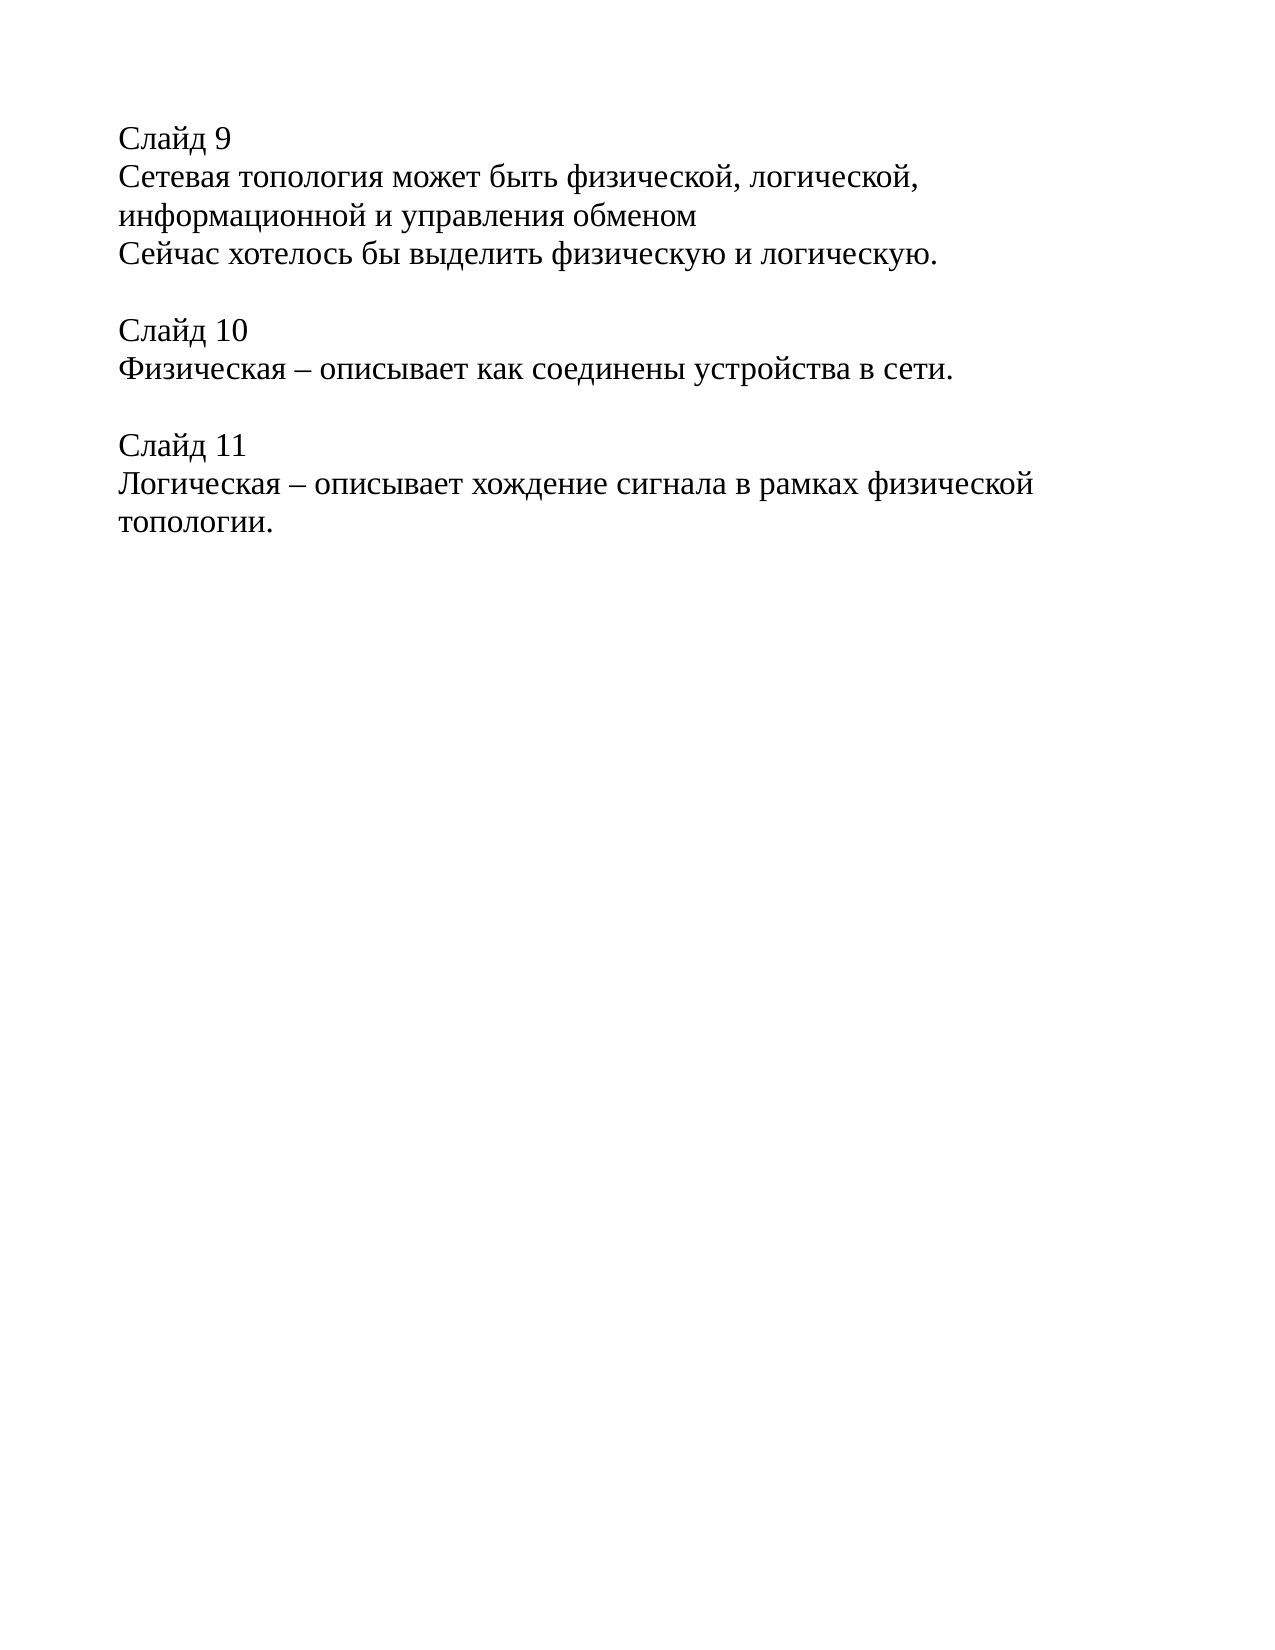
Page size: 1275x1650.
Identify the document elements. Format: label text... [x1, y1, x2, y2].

text Слайд 9 [118, 118, 1157, 156]
text Физическая – описывает как соединены устройства в сети. [118, 348, 1157, 386]
text Слайд 11 [118, 425, 1157, 463]
text Слайд 10 [118, 310, 1157, 348]
text Сетевая топология может быть физической, логической, информационной и управления обменом [118, 156, 1157, 233]
text Логическая – описывает хождение сигнала в рамках физической топологии. [118, 463, 1157, 540]
text Сейчас хотелось бы выделить физическую и логическую. [118, 233, 1157, 271]
